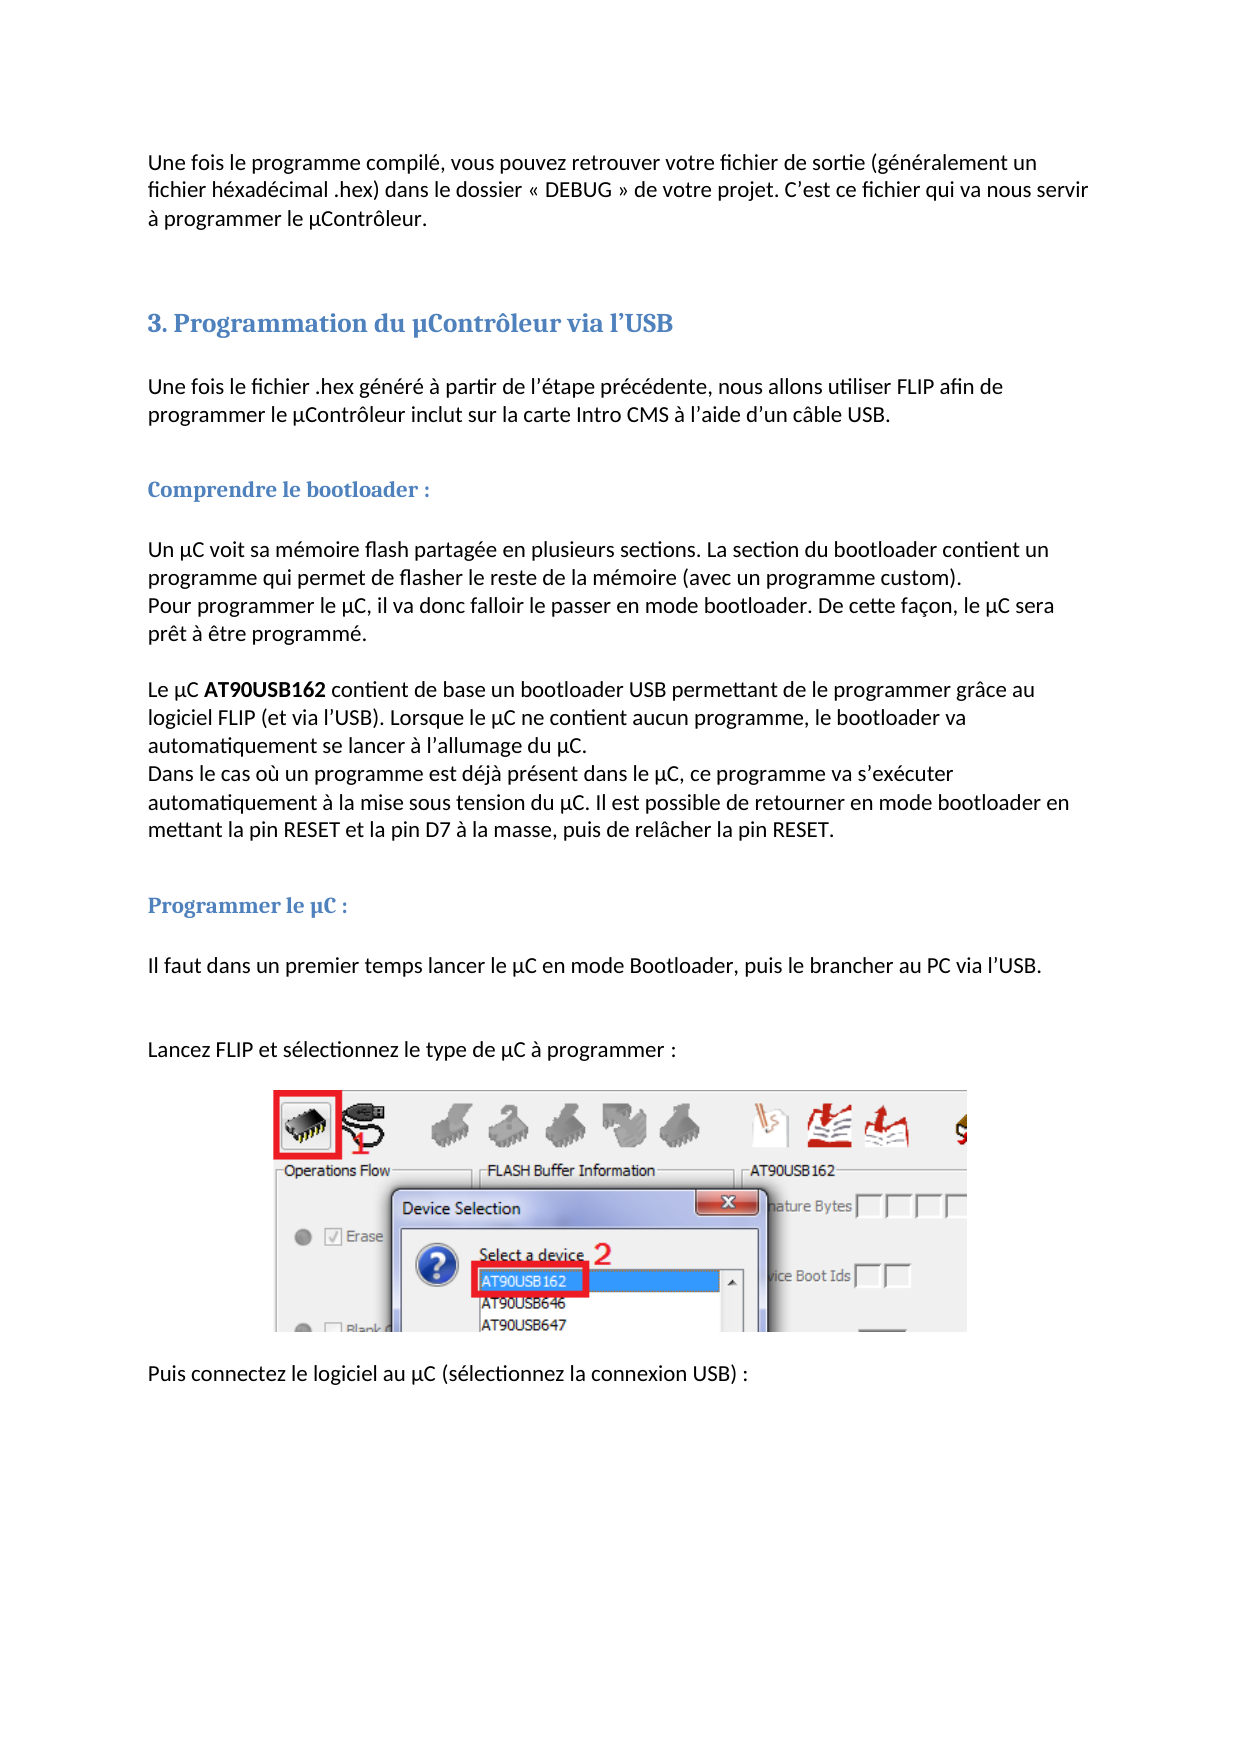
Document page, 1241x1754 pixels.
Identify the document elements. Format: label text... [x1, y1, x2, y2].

subtitle Comprendre le bootloader : [148, 477, 1093, 503]
text Dans le cas où un programme est déjà présent dans le µC, ce programme va s’exécuter automatiquement à la mise sous tension du µC. Il est possible de retourner en mode bootloader en mettant la pin RESET et la pin D7 à la masse, puis de relâcher la pin RESET. [148, 759, 1093, 844]
text Pour programmer le µC, il va donc falloir le passer en mode bootloader. De cette façon, le µC sera prêt à être programmé. [148, 591, 1093, 647]
subtitle 3. Programmation du µContrôleur via l’USB [148, 308, 1093, 340]
text Une fois le fichier .hex généré à partir de l’étape précédente, nous allons utiliser FLIP afin de programmer le µContrôleur inclut sur la carte Intro CMS à l’aide d’un câble USB. [148, 372, 1093, 428]
text Lancez FLIP et sélectionnez le type de µC à programmer : [148, 1035, 1093, 1063]
text Un µC voit sa mémoire flash partagée en plusieurs sections. La section du bootloader contient un programme qui permet de flasher le reste de la mémoire (avec un programme custom). [148, 535, 1093, 591]
text Le µC AT90USB162 contient de base un bootloader USB permettant de le programmer grâce au logiciel FLIP (et via l’USB). Lorsque le µC ne contient aucun programme, le bootloader va automatiquement se lancer à l’allumage du µC. [148, 676, 1093, 759]
text Il faut dans un premier temps lancer le µC en mode Bootloader, puis le brancher au PC via l’USB. [148, 951, 1093, 979]
text Une fois le programme compilé, vous pouvez retrouver votre fichier de sortie (généralement un fichier héxadécimal .hex) dans le dossier « DEBUG » de votre projet. C’est ce fichier qui va nous servir à programmer le µContrôleur. [148, 148, 1093, 232]
text Puis connectez le logiciel au µC (sélectionnez la connexion USB) : [148, 1359, 1093, 1387]
picture [273, 1090, 967, 1332]
subtitle Programmer le µC : [148, 892, 1093, 919]
